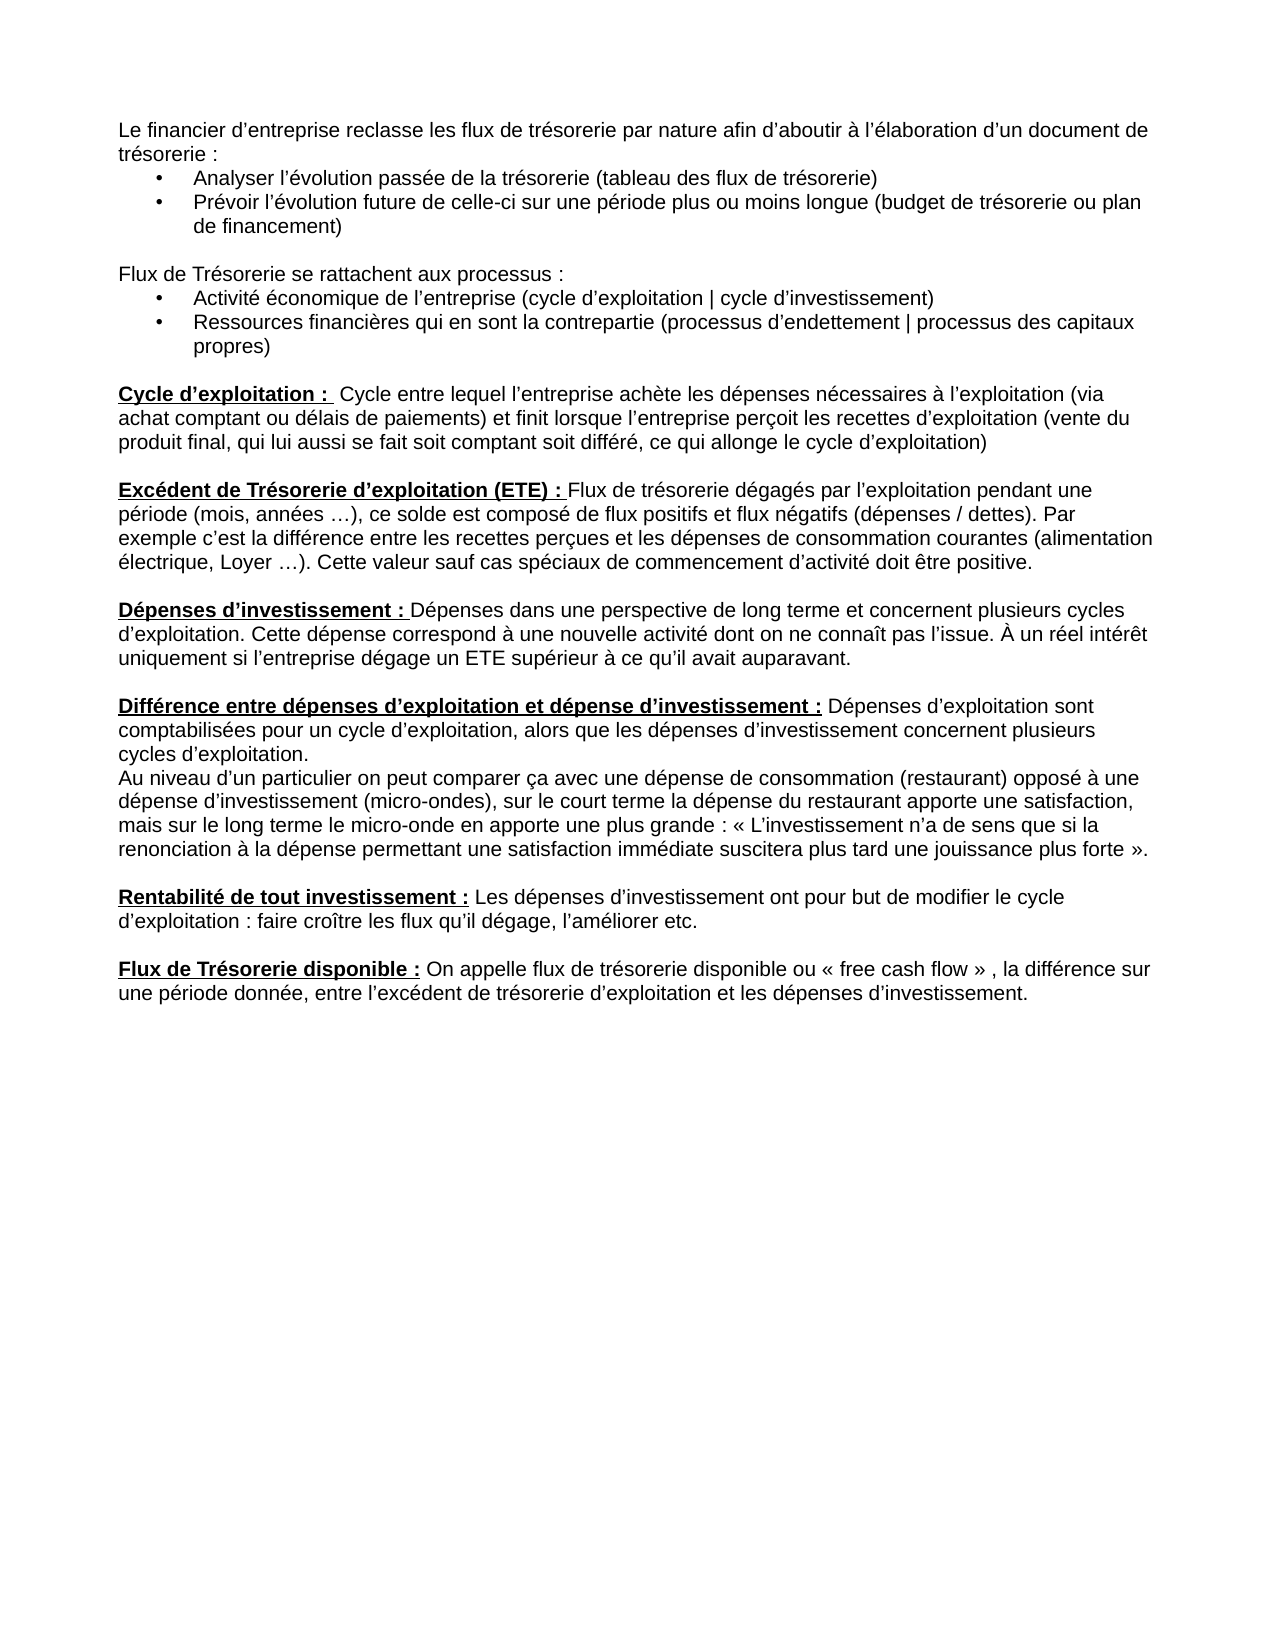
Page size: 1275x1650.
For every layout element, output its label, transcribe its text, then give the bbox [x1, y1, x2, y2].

text Au niveau d’un particulier on peut comparer ça avec une dépense de consommation (restaurant) opposé à une dépense d’investissement (micro-ondes), sur le court terme la dépense du restaurant apporte une satisfaction, mais sur le long terme le micro-onde en apporte une plus grande : « L’investissement n’a de sens que si la renonciation à la dépense permettant une satisfaction immédiate suscitera plus tard une jouissance plus forte ». [118, 765, 1157, 861]
text Rentabilité de tout investissement : Les dépenses d’investissement ont pour but de modifier le cycle d’exploitation : faire croître les flux qu’il dégage, l’améliorer etc. [118, 885, 1157, 933]
text Flux de Trésorerie se rattachent aux processus : [118, 262, 1157, 286]
text Le financier d’entreprise reclasse les flux de trésorerie par nature afin d’aboutir à l’élaboration d’un document de trésorerie : [118, 118, 1157, 166]
text Excédent de Trésorerie d’exploitation (ETE) : Flux de trésorerie dégagés par l’exploitation pendant une période (mois, années …), ce solde est composé de flux positifs et flux négatifs (dépenses / dettes). Par exemple c’est la différence entre les recettes perçues et les dépenses de consommation courantes (alimentation électrique, Loyer …). Cette valeur sauf cas spéciaux de commencement d’activité doit être positive. [118, 478, 1157, 574]
text Différence entre dépenses d’exploitation et dépense d’investissement : Dépenses d’exploitation sont comptabilisées pour un cycle d’exploitation, alors que les dépenses d’investissement concernent plusieurs cycles d’exploitation. [118, 693, 1157, 765]
list Prévoir l’évolution future de celle-ci sur une période plus ou moins longue (budget de trésorerie ou plan de financement) [156, 190, 1157, 238]
text Flux de Trésorerie disponible : On appelle flux de trésorerie disponible ou « free cash flow » , la différence sur une période donnée, entre l’excédent de trésorerie d’exploitation et les dépenses d’investissement. [118, 957, 1157, 1005]
list Ressources financières qui en sont la contrepartie (processus d’endettement | processus des capitaux propres) [156, 310, 1157, 358]
text Dépenses d’investissement : Dépenses dans une perspective de long terme et concernent plusieurs cycles d’exploitation. Cette dépense correspond à une nouvelle activité dont on ne connaît pas l’issue. À un réel intérêt uniquement si l’entreprise dégage un ETE supérieur à ce qu’il avait auparavant. [118, 598, 1157, 669]
list Activité économique de l’entreprise (cycle d’exploitation | cycle d’investissement) [156, 286, 1157, 310]
text Cycle d’exploitation : Cycle entre lequel l’entreprise achète les dépenses nécessaires à l’exploitation (via achat comptant ou délais de paiements) et finit lorsque l’entreprise perçoit les recettes d’exploitation (vente du produit final, qui lui aussi se fait soit comptant soit différé, ce qui allonge le cycle d’exploitation) [118, 382, 1157, 454]
list Analyser l’évolution passée de la trésorerie (tableau des flux de trésorerie) [156, 166, 1157, 190]
